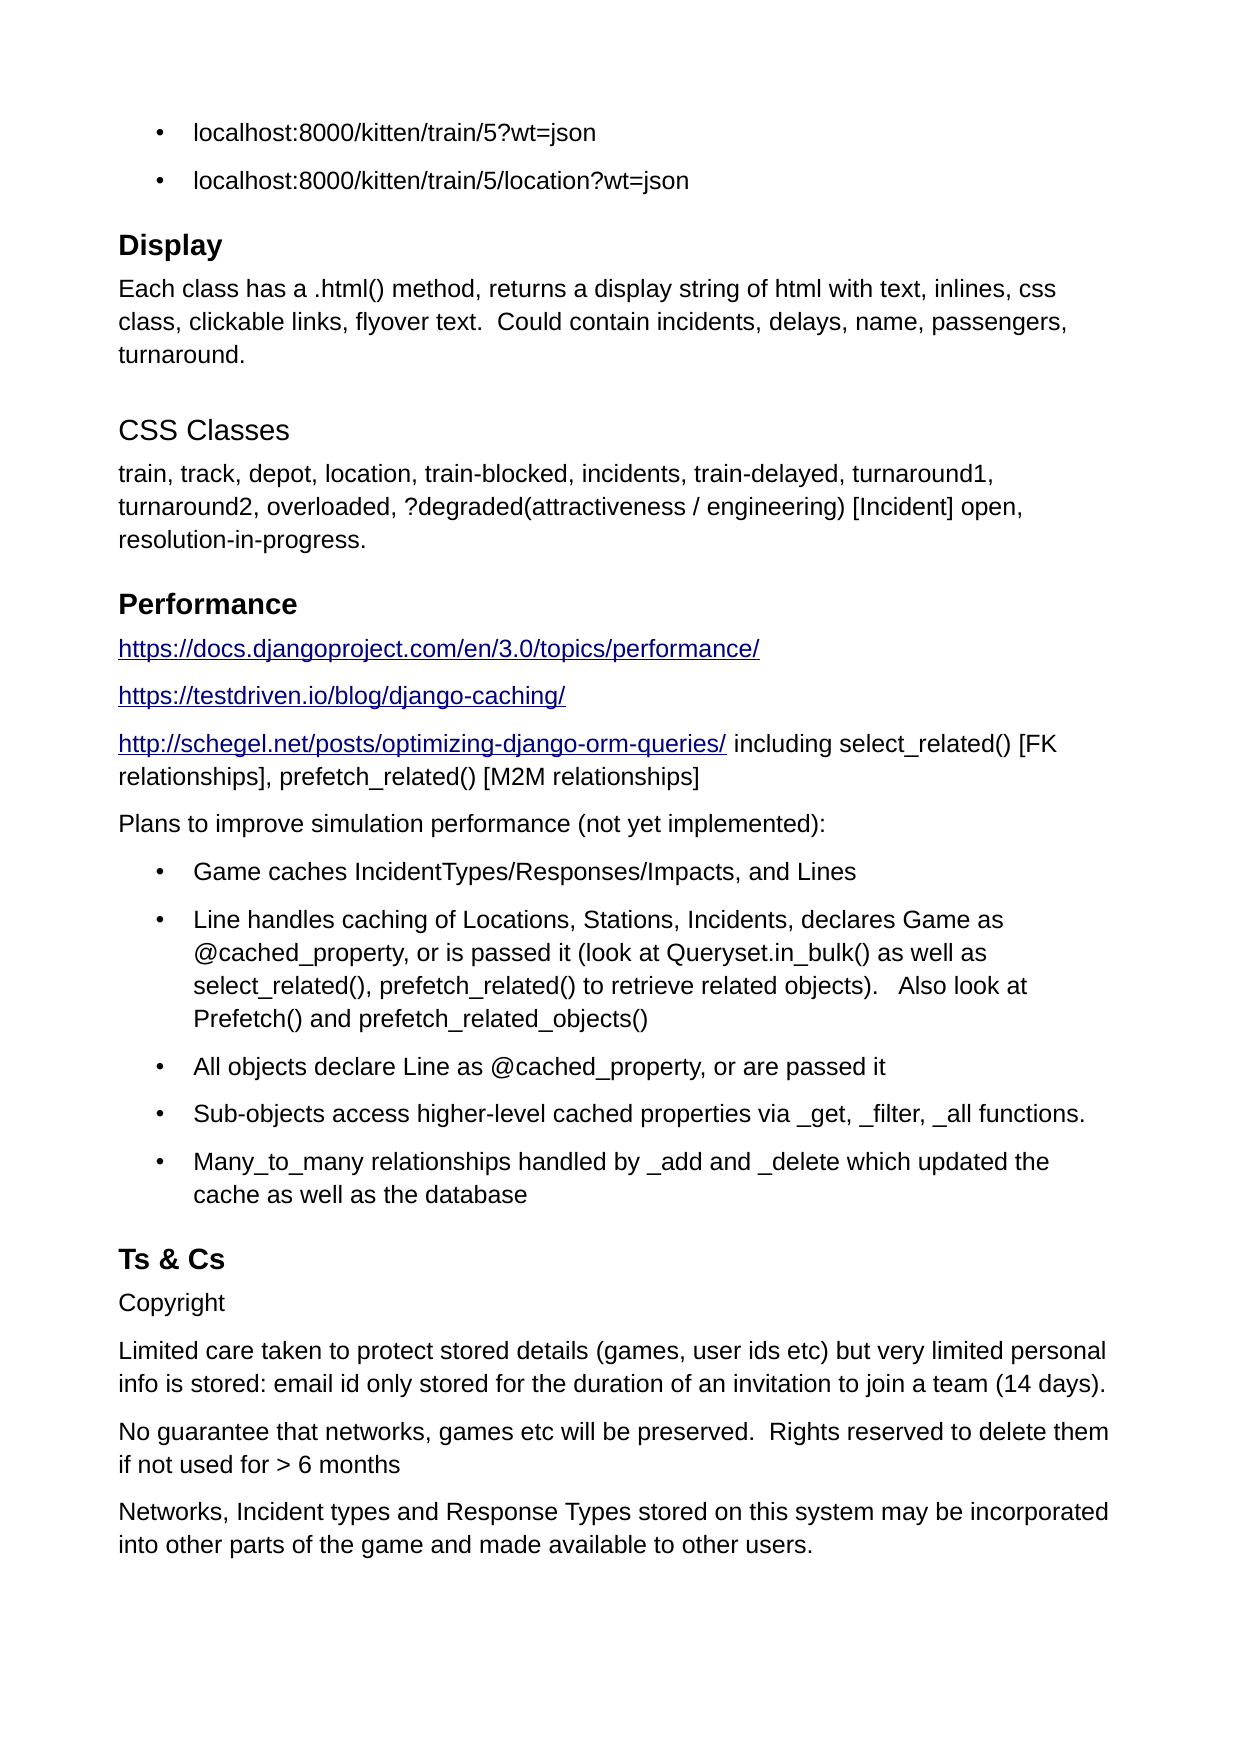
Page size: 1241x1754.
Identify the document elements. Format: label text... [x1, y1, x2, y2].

list localhost:8000/kitten/train/5/location?wt=json [156, 166, 1122, 195]
subtitle Ts & Cs [118, 1242, 1122, 1276]
text Each class has a .html() method, returns a display string of html with text, inlines, css class, clickable links, flyover text. Could contain incidents, delays, name, passengers, turnaround. [118, 274, 1122, 369]
list localhost:8000/kitten/train/5?wt=json [156, 118, 1122, 147]
text https://docs.djangoproject.com/en/3.0/topics/performance/ [118, 633, 1122, 662]
text http://schegel.net/posts/optimizing-django-orm-queries/ including select_related() [FK relationships], prefetch_related() [M2M relationships] [118, 729, 1122, 791]
list All objects declare Line as @cached_property, or are passed it [156, 1051, 1122, 1080]
text No guarantee that networks, games etc will be preserved. Rights reserved to delete them if not used for > 6 months [118, 1417, 1122, 1478]
text Copyright [118, 1288, 1122, 1317]
list Line handles caching of Locations, Stations, Incidents, declares Game as @cached_property, or is passed it (look at Queryset.in_bulk() as well as select_related(), prefetch_related() to retrieve related objects). Also look at Prefetch() and prefetch_related_objects() [156, 905, 1122, 1033]
list Many_to_many relationships handled by _add and _delete which updated the cache as well as the database [156, 1147, 1122, 1209]
subtitle Performance [118, 587, 1122, 621]
subtitle Display [118, 228, 1122, 262]
text train, track, depot, location, train-blocked, incidents, train-delayed, turnaround1, turnaround2, overloaded, ?degraded(attractiveness / engineering) [Incident] open, resolution-in-progress. [118, 459, 1122, 554]
list Sub-objects access higher-level cached properties via _get, _filter, _all functions. [156, 1099, 1122, 1128]
text Limited care taken to protect stored details (games, user ids etc) but very limited personal info is stored: email id only stored for the duration of an invitation to join a team (14 days). [118, 1336, 1122, 1398]
subtitle CSS Classes [118, 413, 1122, 447]
text Plans to improve simulation performance (not yet implemented): [118, 809, 1122, 838]
text https://testdriven.io/blog/django-caching/ [118, 681, 1122, 710]
text Networks, Incident types and Response Types stored on this system may be incorporated into other parts of the game and made available to other users. [118, 1497, 1122, 1559]
list Game caches IncidentTypes/Responses/Impacts, and Lines [156, 857, 1122, 886]
